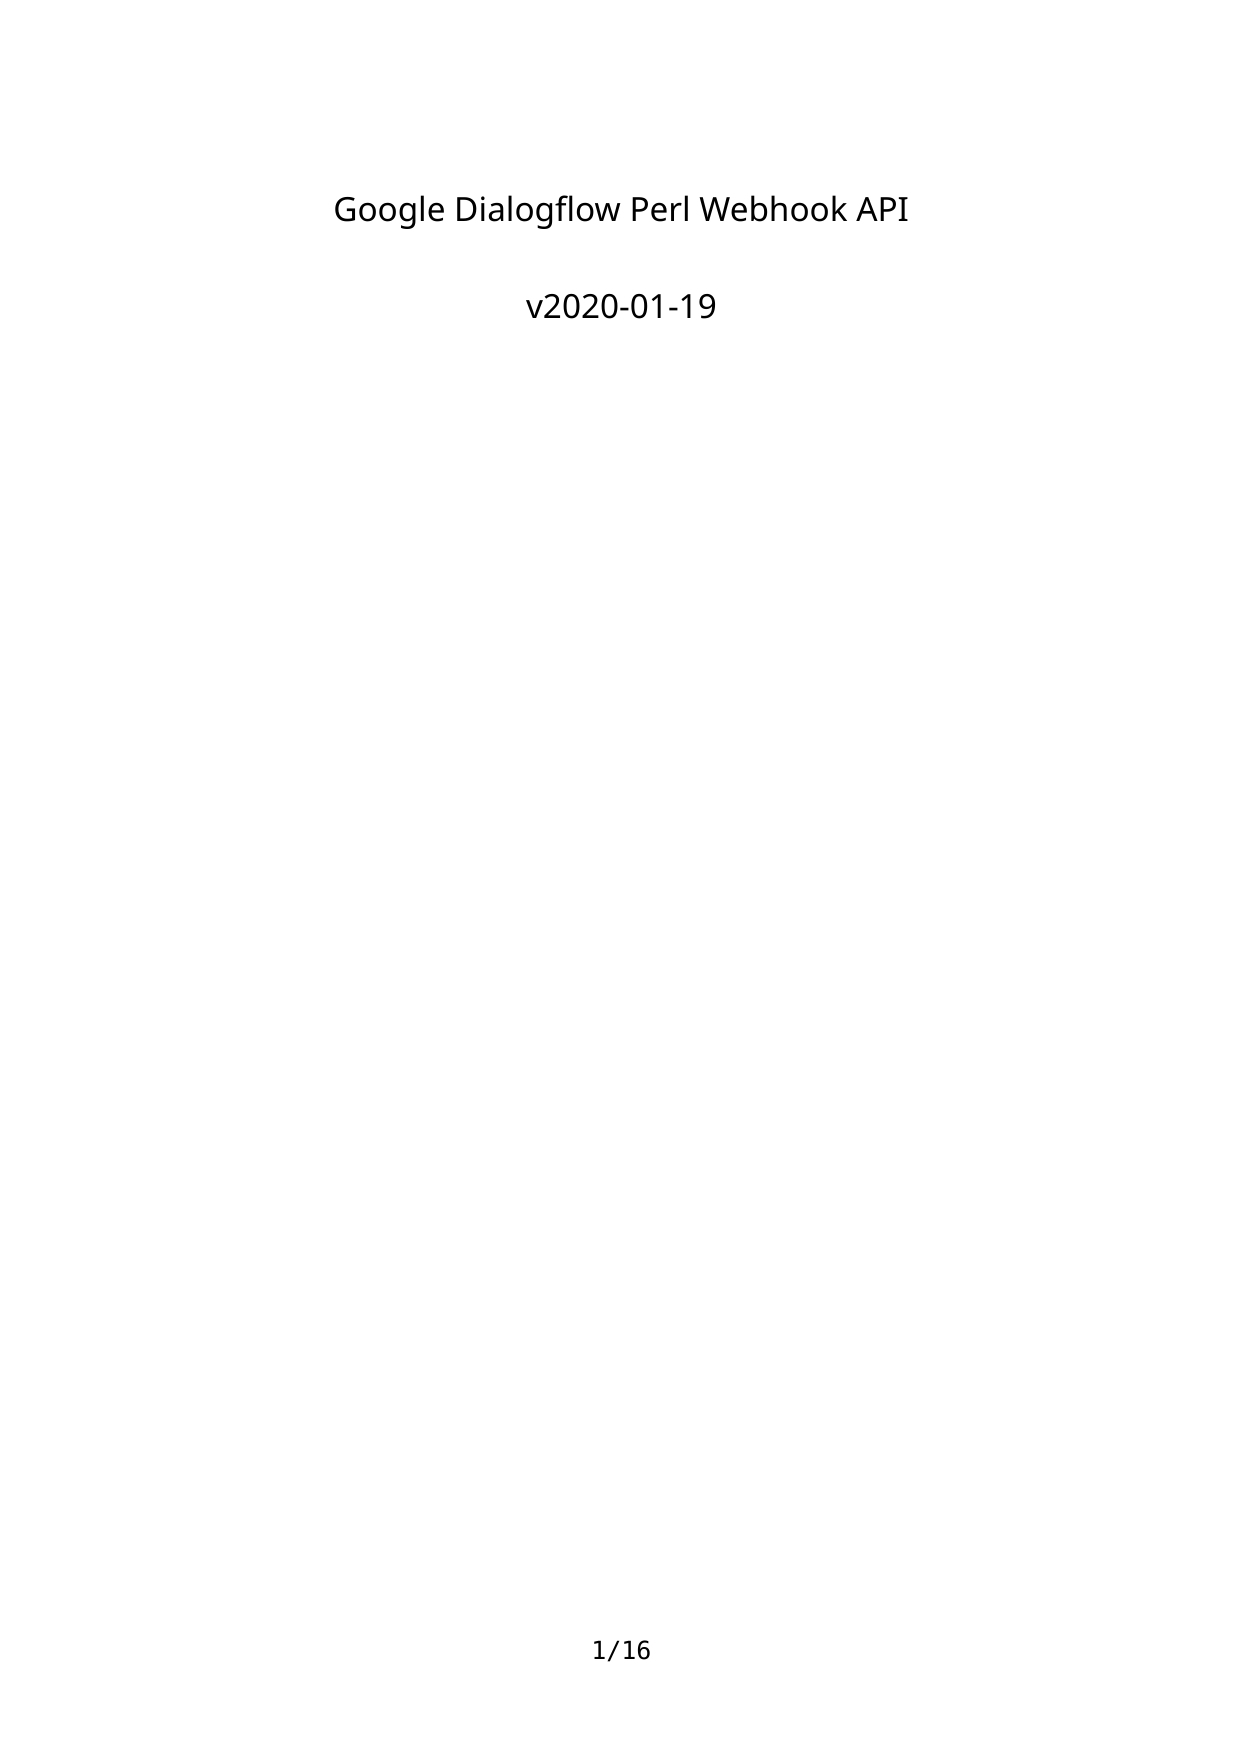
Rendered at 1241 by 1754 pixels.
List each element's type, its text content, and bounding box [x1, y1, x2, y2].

text Google Dialogflow Perl Webhook API [50, 186, 1192, 231]
text v2020-01-19 [50, 283, 1192, 328]
